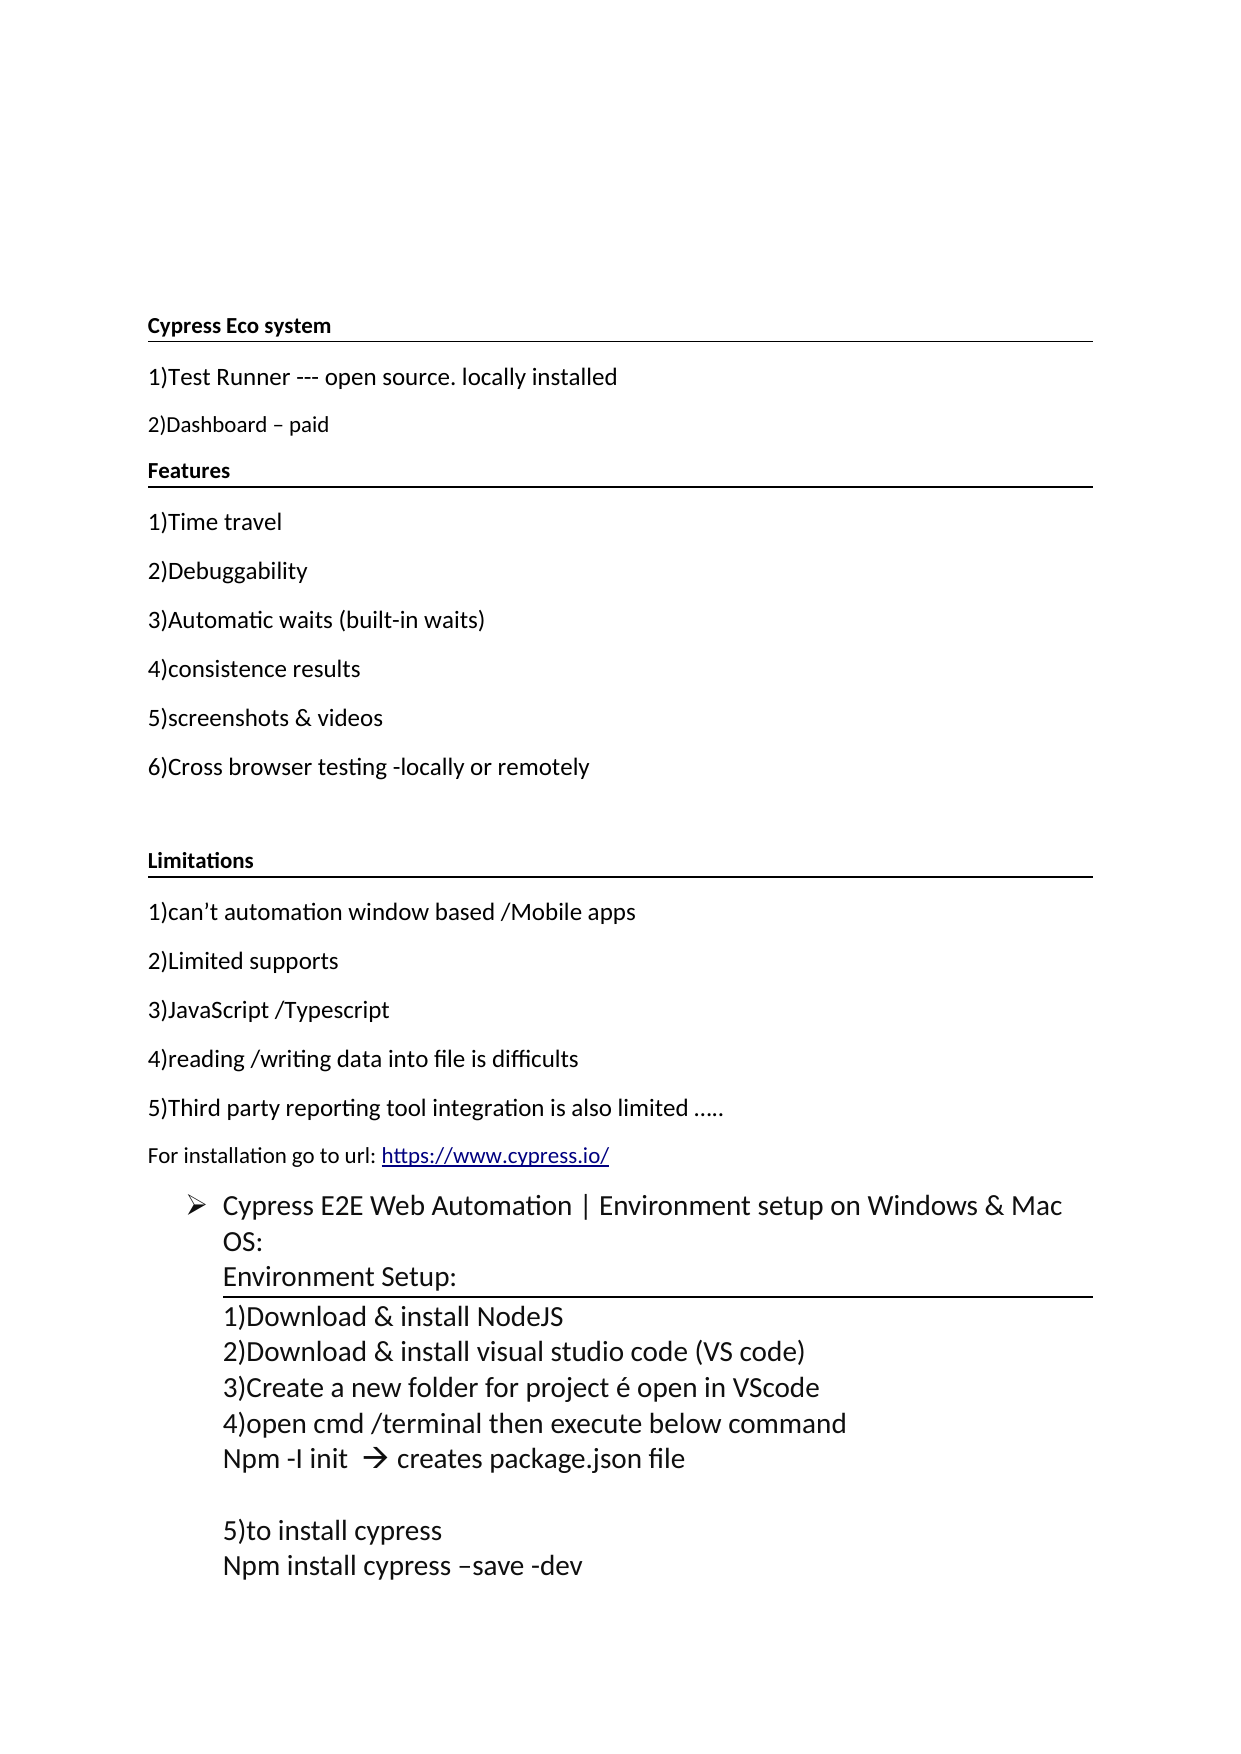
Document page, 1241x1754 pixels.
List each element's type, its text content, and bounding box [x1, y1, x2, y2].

text Features [148, 456, 1093, 486]
subtitle 3)Create a new folder for project é open in VScode [223, 1369, 1093, 1405]
text 5)Third party reporting tool integration is also limited ….. [148, 1092, 1093, 1122]
text Cypress Eco system [148, 311, 1093, 341]
text 2)Debuggability [148, 555, 1093, 586]
text 1)can’t automation window based /Mobile apps [148, 896, 1093, 927]
text For installation go to url: https://www.cypress.io/ [148, 1141, 1093, 1169]
text 3)Automatic waits (built-in waits) [148, 604, 1093, 634]
text Limitations [148, 846, 1093, 876]
subtitle 2)Download & install visual studio code (VS code) [223, 1333, 1093, 1369]
text 2)Limited supports [148, 945, 1093, 976]
list Cypress E2E Web Automation | Environment setup on Windows & Mac OS: [185, 1187, 1093, 1258]
subtitle Npm -I init  creates package.json file [223, 1440, 1093, 1476]
text 3)JavaScript /Typescript [148, 994, 1093, 1024]
subtitle 5)to install cypress [223, 1512, 1093, 1547]
subtitle Environment Setup: [223, 1258, 1093, 1296]
text 2)Dashboard – paid [148, 410, 1093, 438]
text 1)Test Runner --- open source. locally installed [148, 361, 1093, 391]
text 4)consistence results [148, 653, 1093, 683]
subtitle Npm install cypress –save -dev [223, 1547, 1093, 1583]
subtitle 4)open cmd /terminal then execute below command [223, 1405, 1093, 1440]
text 6)Cross browser testing -locally or remotely [148, 751, 1093, 781]
text 5)screenshots & videos [148, 702, 1093, 732]
text 1)Time travel [148, 506, 1093, 537]
text 4)reading /writing data into file is difficults [148, 1043, 1093, 1073]
subtitle 1)Download & install NodeJS [223, 1298, 1093, 1333]
